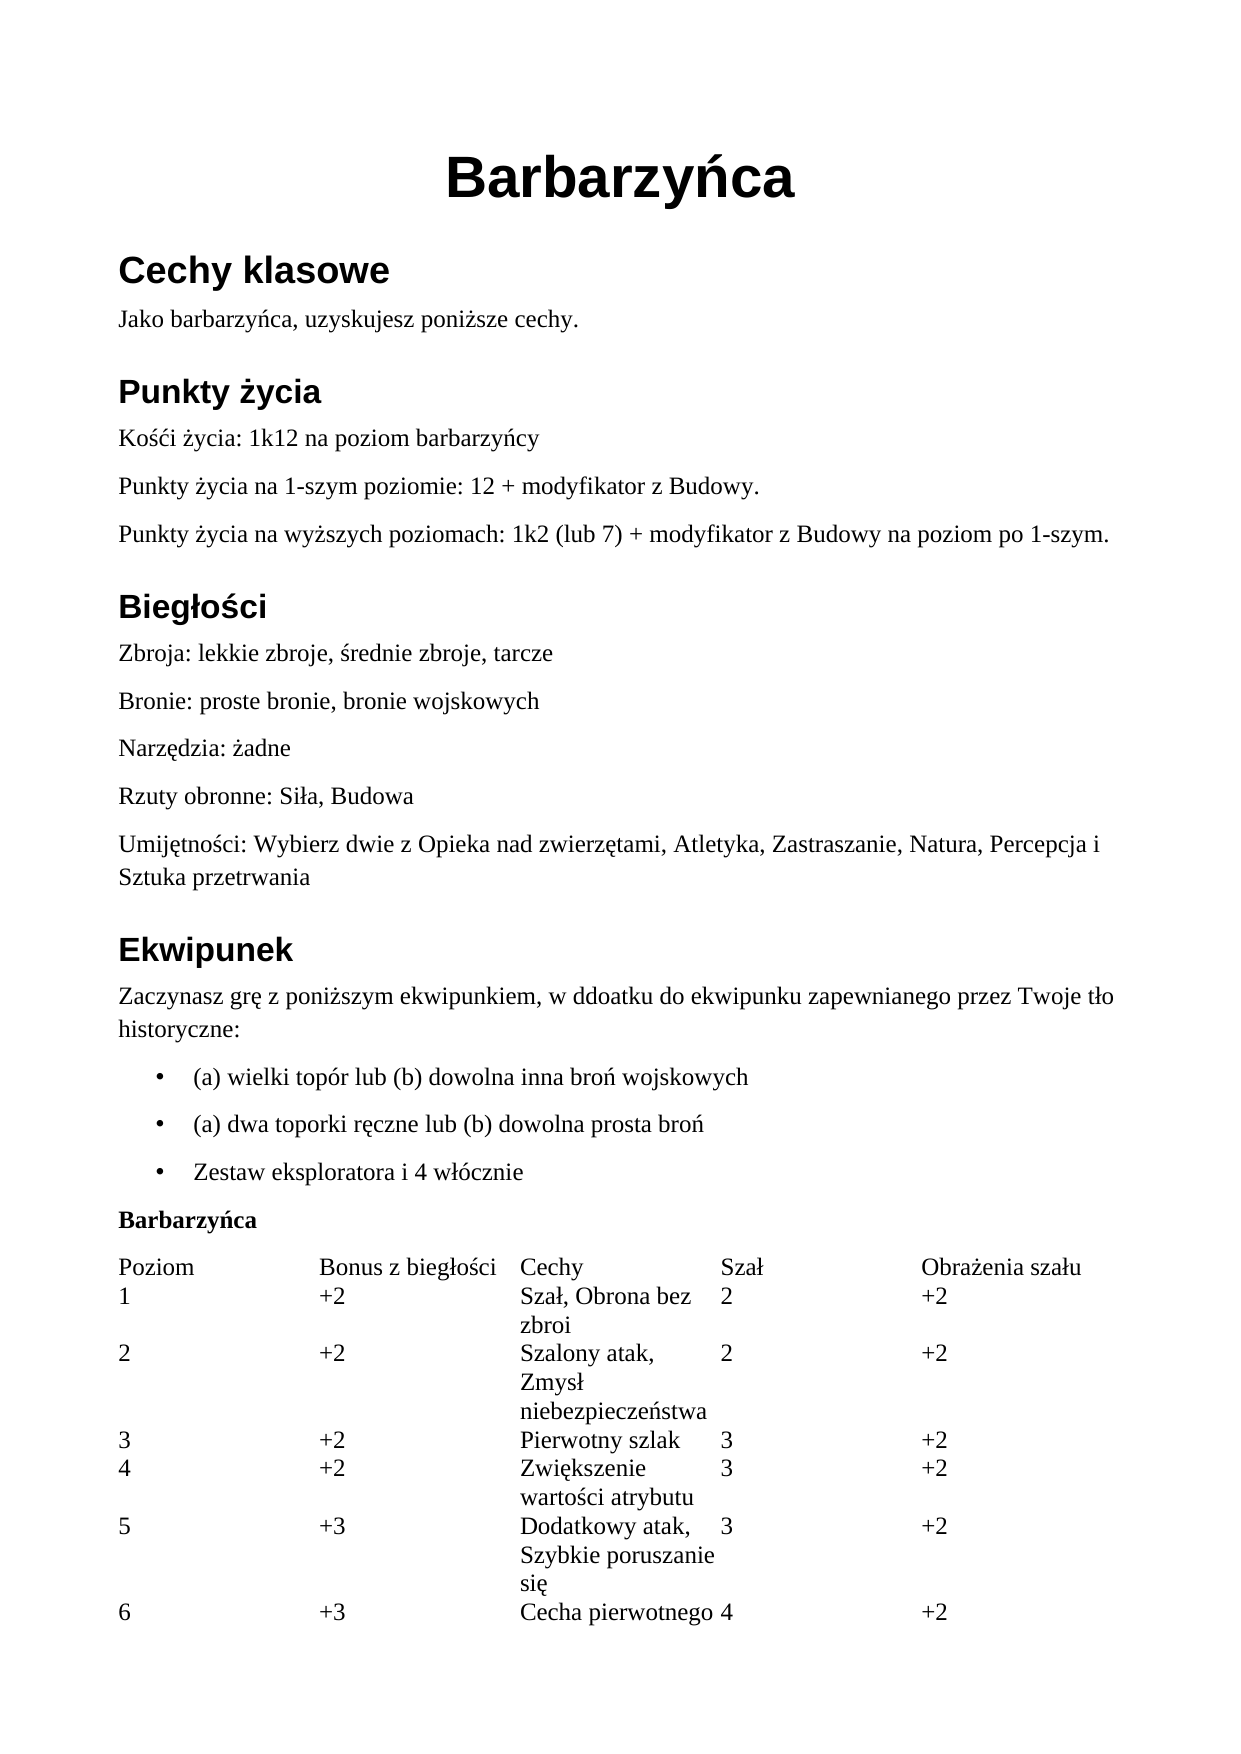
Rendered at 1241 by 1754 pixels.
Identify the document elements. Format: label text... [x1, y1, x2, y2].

text Barbarzyńca [118, 1205, 1122, 1233]
table_cell +2 [319, 1281, 520, 1338]
text Zaczynasz grę z poniższym ekwipunkiem, w ddoatku do ekwipunku zapewnianego przez Twoje tło historyczne: [118, 981, 1122, 1043]
text Zbroja: lekkie zbroje, średnie zbroje, tarcze [118, 638, 1122, 667]
table_cell 5 [118, 1511, 319, 1597]
text Jako barbarzyńca, uzyskujesz poniższe cechy. [118, 304, 1122, 333]
table_cell Szał, Obrona bez zbroi [520, 1281, 720, 1338]
table_cell +2 [319, 1425, 520, 1453]
list (a) wielki topór lub (b) dowolna inna broń wojskowych [156, 1062, 1122, 1091]
table_cell +2 [319, 1339, 520, 1425]
table_cell +3 [319, 1597, 520, 1626]
table_cell 3 [720, 1425, 921, 1453]
table_cell 2 [720, 1339, 921, 1425]
text Rzuty obronne: Siła, Budowa [118, 781, 1122, 810]
text Bronie: proste bronie, bronie wojskowych [118, 686, 1122, 714]
text Narzędzia: żadne [118, 733, 1122, 762]
table_cell 2 [118, 1339, 319, 1425]
list (a) dwa toporki ręczne lub (b) dowolna prosta broń [156, 1109, 1122, 1138]
text Punkty życia na wyższych poziomach: 1k2 (lub 7) + modyfikator z Budowy na poziom po 1-szym. [118, 519, 1122, 547]
subtitle Cechy klasowe [118, 248, 1122, 291]
table_cell Dodatkowy atak, Szybkie poruszanie się [520, 1511, 720, 1597]
table_cell +2 [921, 1511, 1122, 1597]
table_cell +2 [921, 1454, 1122, 1511]
table_cell 1 [118, 1281, 319, 1338]
text Kośći życia: 1k12 na poziom barbarzyńcy [118, 423, 1122, 452]
table_cell Szalony atak, Zmysł niebezpieczeństwa [520, 1339, 720, 1425]
subtitle Biegłości [118, 587, 1122, 626]
table_cell Pierwotny szlak [520, 1425, 720, 1453]
subtitle Punkty życia [118, 372, 1122, 411]
text Umijętności: Wybierz dwie z Opieka nad zwierzętami, Atletyka, Zastraszanie, Natura, Percepcja i Sztuka przetrwania [118, 829, 1122, 890]
table_cell +2 [921, 1339, 1122, 1425]
table_cell +2 [921, 1425, 1122, 1453]
table_cell Cecha pierwotnego [520, 1597, 720, 1626]
table_header Bonus z biegłości [319, 1252, 520, 1281]
text Punkty życia na 1-szym poziomie: 12 + modyfikator z Budowy. [118, 471, 1122, 500]
table_cell +2 [921, 1281, 1122, 1338]
table_cell +2 [319, 1454, 520, 1511]
table_cell 6 [118, 1597, 319, 1626]
title Barbarzyńca [118, 143, 1122, 210]
table_header Obrażenia szału [921, 1252, 1122, 1281]
table_cell +2 [921, 1597, 1122, 1626]
table_header Cechy [520, 1252, 720, 1281]
table_cell 2 [720, 1281, 921, 1338]
table_cell +3 [319, 1511, 520, 1597]
table_cell 3 [118, 1425, 319, 1453]
subtitle Ekwipunek [118, 930, 1122, 969]
table_cell 3 [720, 1454, 921, 1511]
table_cell Zwiększenie wartości atrybutu [520, 1454, 720, 1511]
list Zestaw eksploratora i 4 włócznie [156, 1157, 1122, 1186]
table_header Szał [720, 1252, 921, 1281]
table_cell 3 [720, 1511, 921, 1597]
table_cell 4 [118, 1454, 319, 1511]
table_cell 4 [720, 1597, 921, 1626]
table_header Poziom [118, 1252, 319, 1281]
